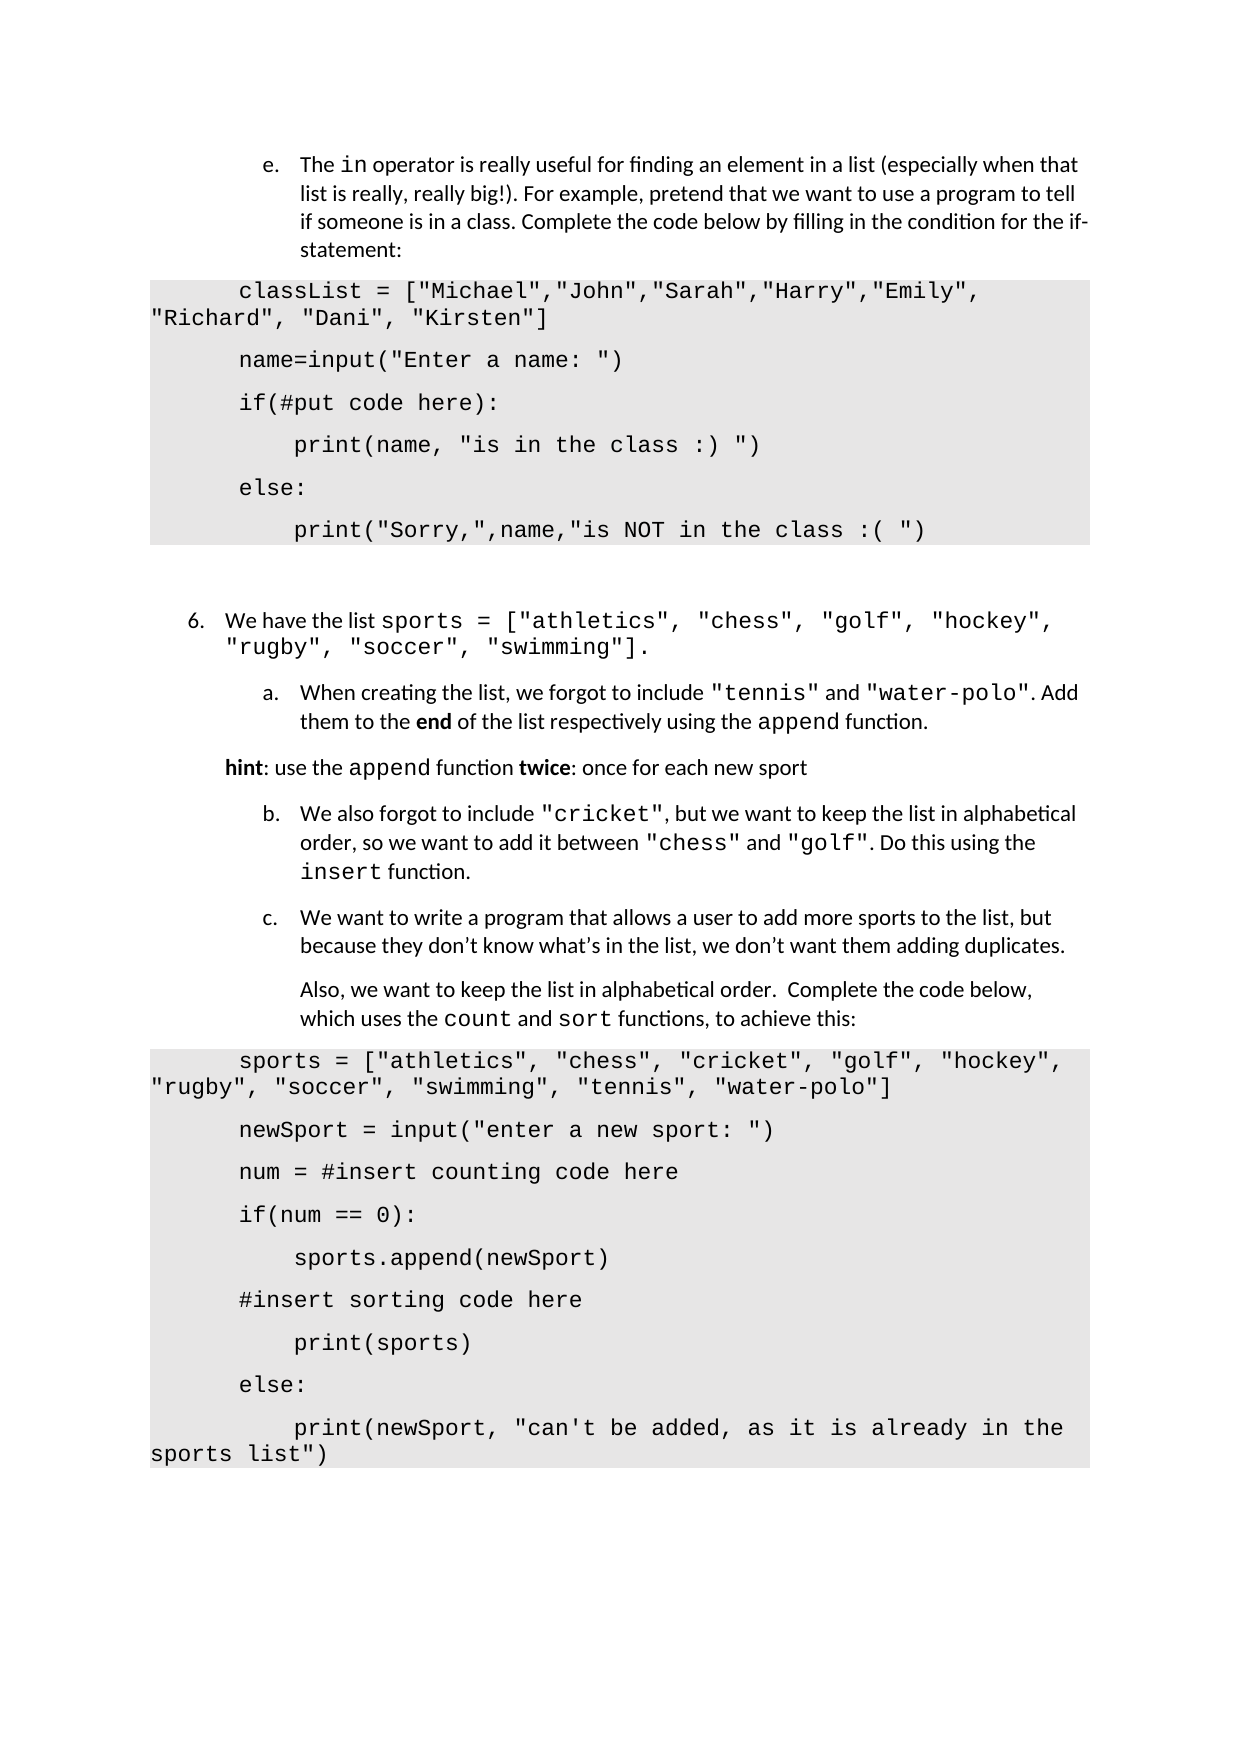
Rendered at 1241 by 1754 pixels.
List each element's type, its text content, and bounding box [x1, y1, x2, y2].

list Also, we want to keep the list in alphabetical order. Complete the code below, which uses the count and sort functions, to achieve this: [300, 976, 1090, 1033]
text else: [150, 1374, 1090, 1399]
text #insert sorting code here [150, 1288, 1090, 1314]
text if(num == 0): [150, 1203, 1090, 1229]
list When creating the list, we forgot to include "tennis" and "water-polo". Add them to the end of the list respectively using the append function. [262, 678, 1090, 736]
list We have the list sports = ["athletics", "chess", "golf", "hockey", "rugby", "soccer", "swimming"]. [187, 606, 1090, 661]
text hint: use the append function twice: once for each new sport [225, 753, 1090, 782]
list We also forgot to include "cricket", but we want to keep the list in alphabetical order, so we want to add it between "chess" and "golf". Do this using the insert function. [262, 799, 1090, 886]
text sports.append(newSport) [150, 1246, 1090, 1272]
text if(#put code here): [150, 391, 1090, 417]
text sports = ["athletics", "chess", "cricket", "golf", "hockey", "rugby", "soccer", "swimming", "tennis", "water-polo"] [150, 1049, 1090, 1101]
text classList = ["Michael","John","Sarah","Harry","Emily", "Richard", "Dani", "Kirsten"] [150, 280, 1090, 332]
text else: [150, 476, 1090, 502]
text print("Sorry,",name,"is NOT in the class :( ") [150, 519, 1090, 545]
list The in operator is really useful for finding an element in a list (especially when that list is really, really big!). For example, pretend that we want to use a program to tell if someone is in a class. Complete the code below by filling in the condition for the if-statement: [262, 150, 1090, 263]
text num = #insert counting code here [150, 1161, 1090, 1187]
text print(sports) [150, 1331, 1090, 1357]
text print(newSport, "can't be added, as it is already in the sports list") [150, 1416, 1090, 1468]
text name=input("Enter a name: ") [150, 348, 1090, 374]
text newSport = input("enter a new sport: ") [150, 1118, 1090, 1144]
text print(name, "is in the class :) ") [150, 434, 1090, 459]
list We want to write a program that allows a user to add more sports to the list, but because they don’t know what’s in the list, we don’t want them adding duplicates. [262, 903, 1090, 959]
